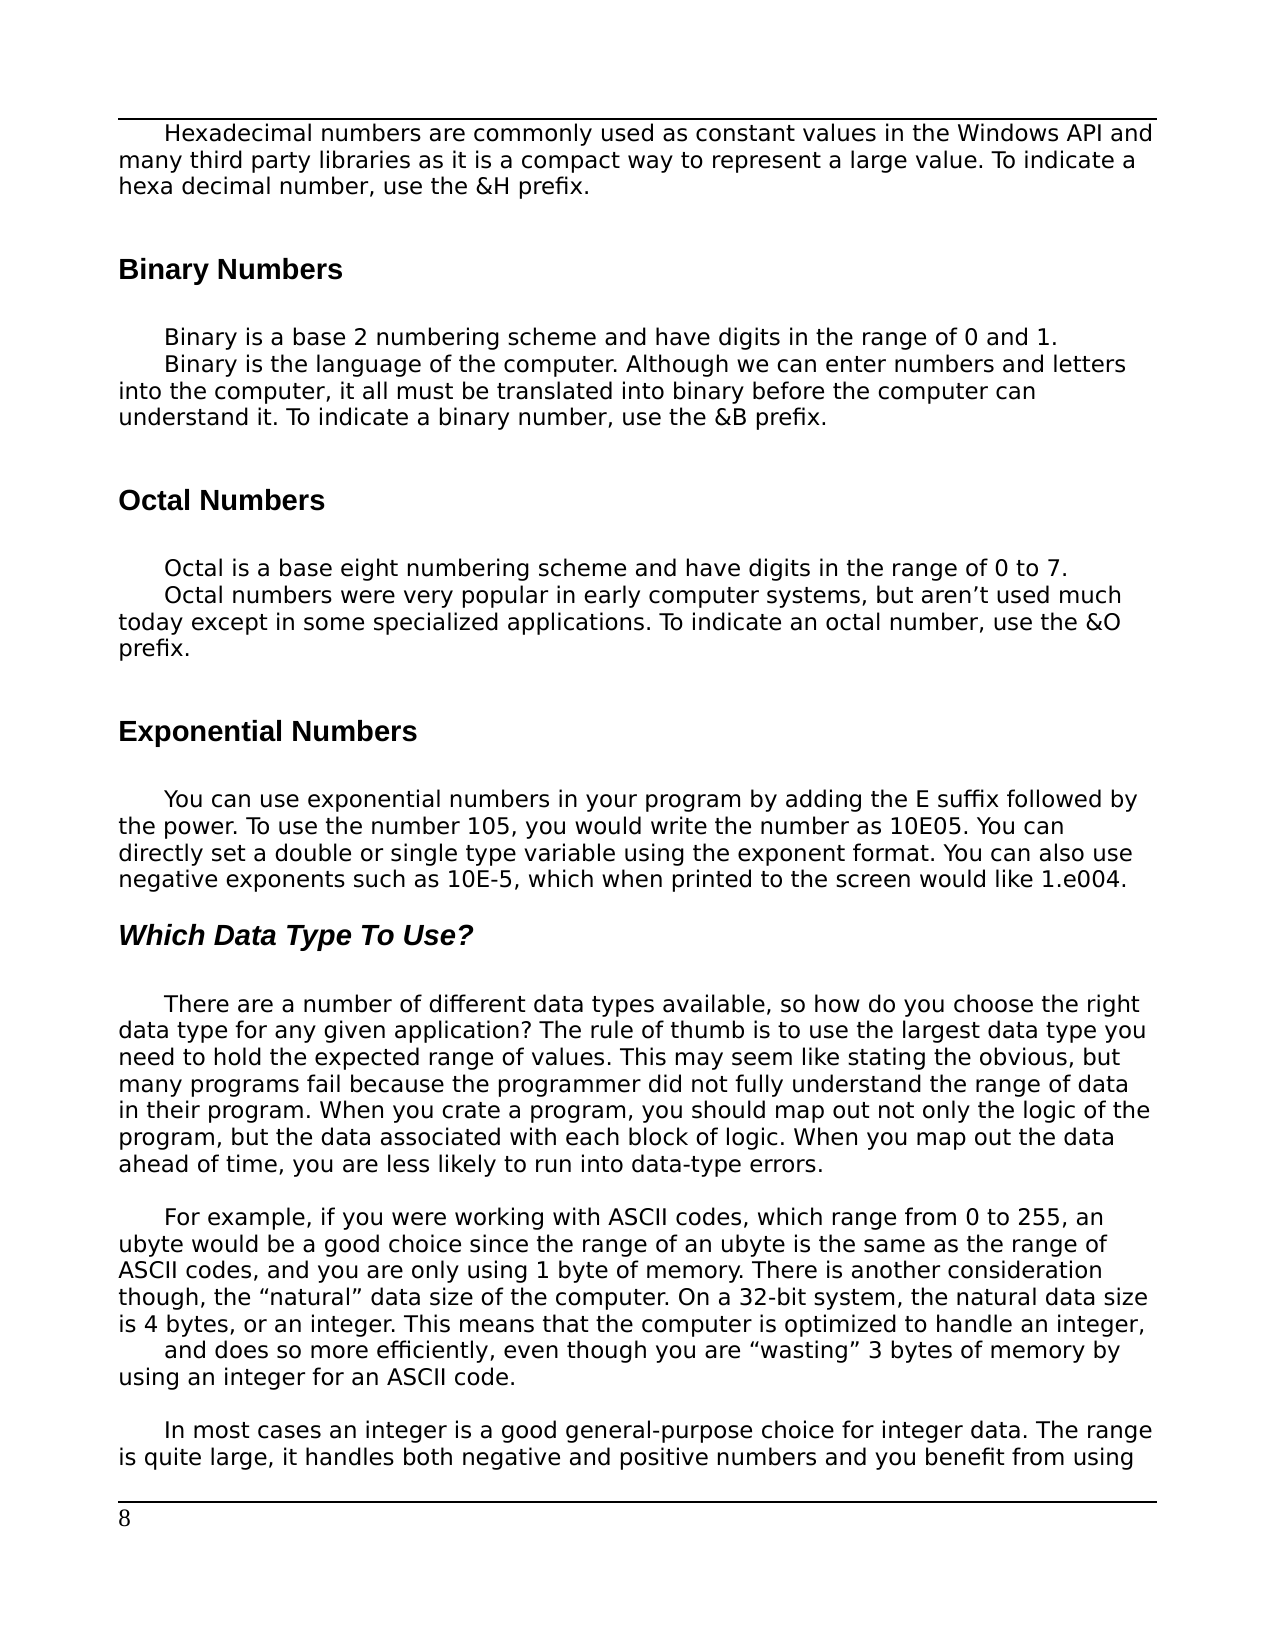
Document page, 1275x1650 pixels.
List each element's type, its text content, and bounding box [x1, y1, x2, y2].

text There are a number of different data types available, so how do you choose the right data type for any given application? The rule of thumb is to use the largest data type you need to hold the expected range of values. This may seem like stating the obvious, but many programs fail because the programmer did not fully understand the range of data in their program. When you crate a program, you should map out not only the logic of the program, but the data associated with each block of logic. When you map out the data ahead of time, you are less likely to run into data-type errors. [118, 991, 1157, 1178]
subtitle Which Data Type To Use? [118, 918, 1157, 952]
text Octal numbers were very popular in early computer systems, but aren’t used much today except in some specialized applications. To indicate an octal number, use the &O prefix. [118, 582, 1157, 662]
text Hexadecimal numbers are commonly used as constant values in the Windows API and many third party libraries as it is a compact way to represent a large value. To indicate a hexa decimal number, use the &H prefix. [118, 120, 1157, 200]
text Octal is a base eight numbering scheme and have digits in the range of 0 to 7. [118, 556, 1157, 582]
text Binary is the language of the computer. Although we can enter numbers and letters into the computer, it all must be translated into binary before the computer can understand it. To indicate a binary number, use the &B prefix. [118, 351, 1157, 431]
subtitle Octal Numbers [118, 483, 1157, 516]
subtitle Exponential Numbers [118, 714, 1157, 747]
text and does so more efficiently, even though you are “wasting” 3 bytes of memory by using an integer for an ASCII code. [118, 1338, 1157, 1391]
text Binary is a base 2 numbering scheme and have digits in the range of 0 and 1. [118, 324, 1157, 351]
subtitle Binary Numbers [118, 252, 1157, 285]
text In most cases an integer is a good general-purpose choice for integer data. The range is quite large, it handles both negative and positive numbers and you benefit from using [118, 1418, 1157, 1471]
text You can use exponential numbers in your program by adding the E suffix followed by the power. To use the number 105, you would write the number as 10E05. You can directly set a double or single type variable using the exponent format. You can also use negative exponents such as 10E-5, which when printed to the screen would like 1.e004. [118, 787, 1157, 893]
text For example, if you were working with ASCII codes, which range from 0 to 255, an ubyte would be a good choice since the range of an ubyte is the same as the range of ASCII codes, and you are only using 1 byte of memory. There is another consideration though, the “natural” data size of the computer. On a 32-bit system, the natural data size is 4 bytes, or an integer. This means that the computer is optimized to handle an integer, [118, 1204, 1157, 1338]
